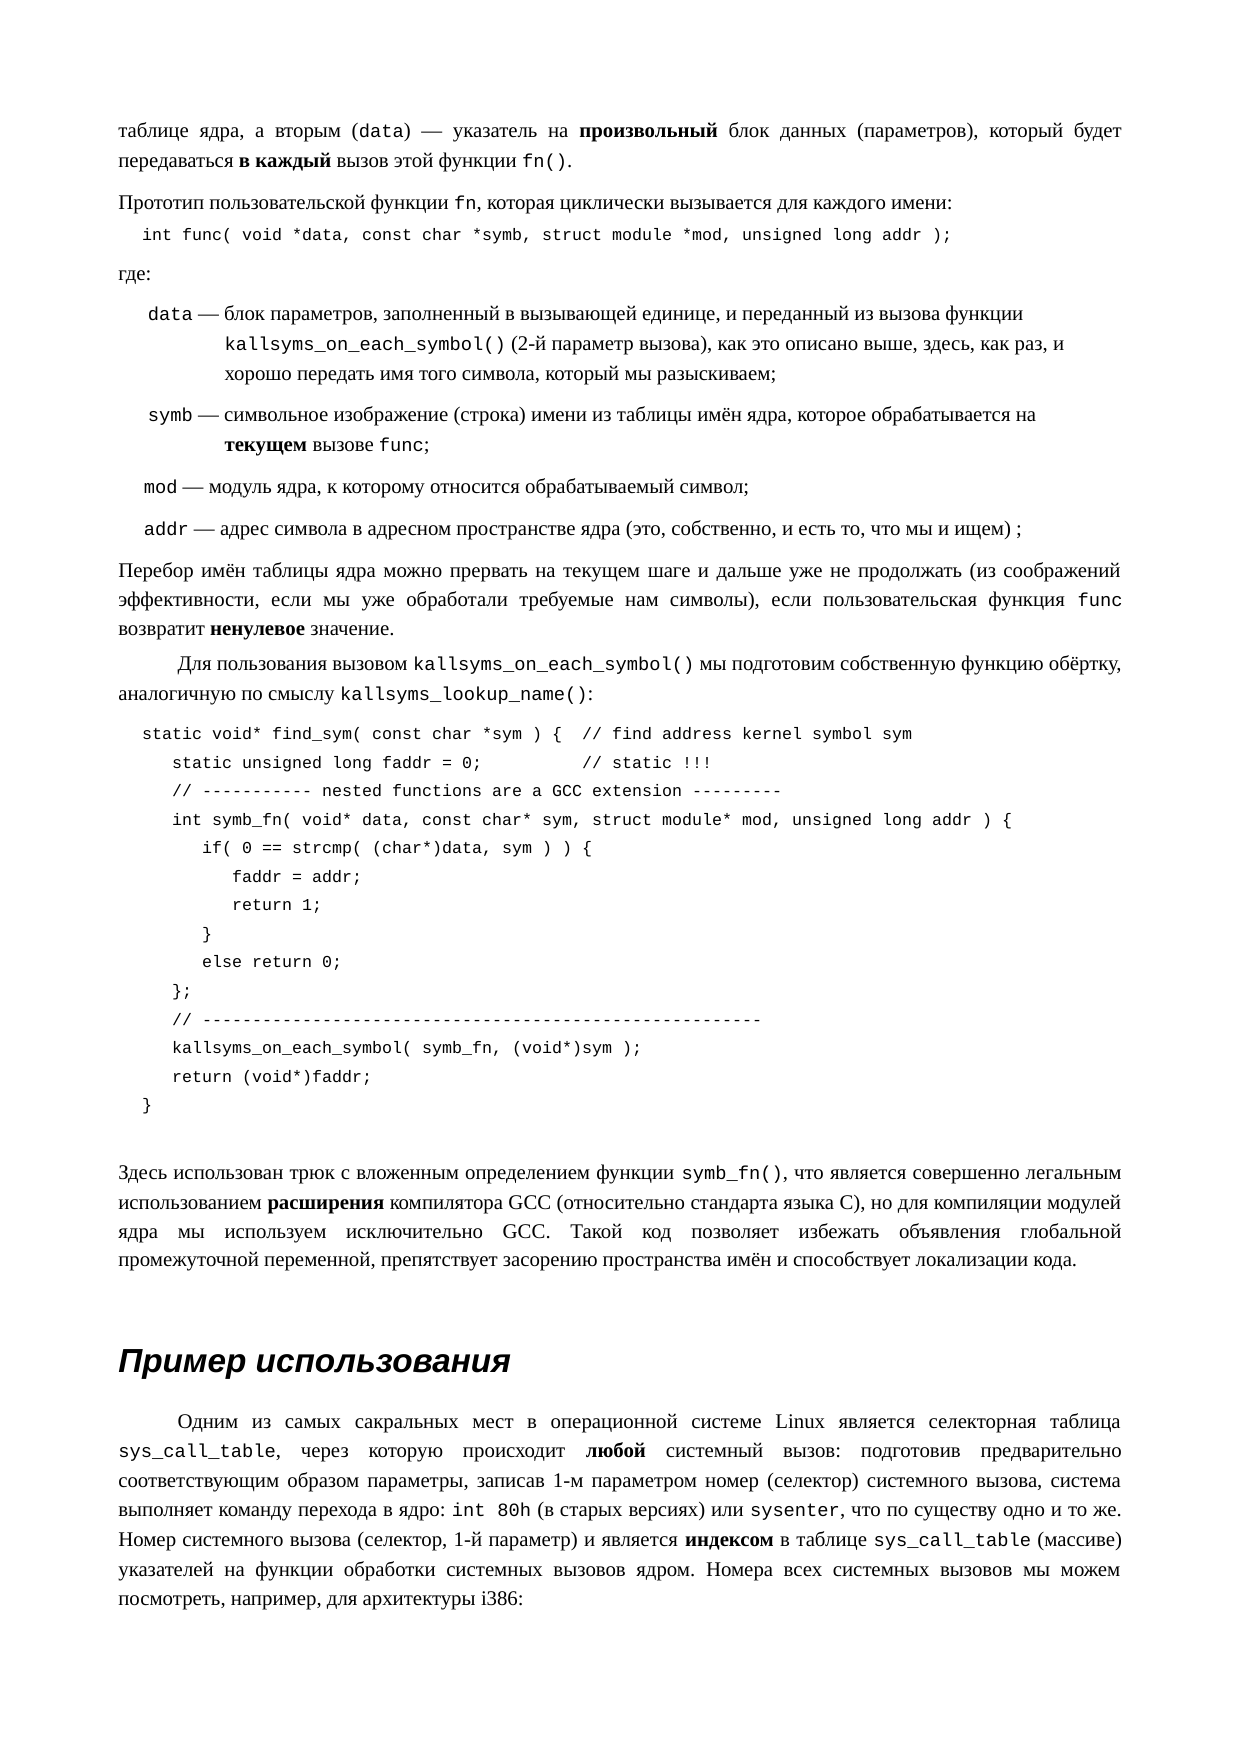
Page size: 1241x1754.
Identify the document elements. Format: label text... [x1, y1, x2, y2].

text где: [118, 261, 1122, 284]
text таблице ядра, а вторым (data) — указатель на произвольный блок данных (параметров), который будет передаваться в каждый вызов этой функции fn(). [118, 118, 1122, 173]
text if( 0 == strcmp( (char*)data, sym ) ) { [142, 840, 1122, 859]
text else return 0; [142, 954, 1122, 973]
text static void* find_sym( const char *sym ) { // find address kernel symbol sym [142, 726, 1122, 744]
text Для пользования вызовом kallsyms_on_each_symbol() мы подготовим собственную функцию обёртку, аналогичную по смыслу kallsyms_lookup_name(): [118, 651, 1122, 706]
text // -------------------------------------------------------- [142, 1011, 1122, 1030]
text } [142, 926, 1122, 944]
text // ----------- nested functions are a GCC extension --------- [142, 783, 1122, 802]
text symb — символьное изображение (строка) имени из таблицы имён ядра, которое обрабатывается на текущем вызове func; [148, 402, 1122, 457]
text kallsyms_on_each_symbol( symb_fn, (void*)sym ); [142, 1040, 1122, 1058]
text } [142, 1097, 1122, 1116]
text Перебор имён таблицы ядра можно прервать на текущем шаге и дальше уже не продолжать (из соображений эффективности, если мы уже обработали требуемые нам символы), если пользовательская функция func возвратит ненулевое значение. [118, 558, 1122, 640]
text int func( void *data, const char *symb, struct module *mod, unsigned long addr ); [142, 226, 1122, 245]
text return 1; [142, 897, 1122, 916]
text mod — модуль ядра, к которому относится обрабатываемый символ; [143, 474, 1122, 499]
text Прототип пользовательской функции fn, которая циклически вызывается для каждого имени: [118, 190, 1122, 215]
subtitle Пример использования [118, 1341, 1122, 1380]
text addr — адрес символа в адресном пространстве ядра (это, собственно, и есть то, что мы и ищем) ; [143, 516, 1122, 541]
text static unsigned long faddr = 0; // static !!! [142, 754, 1122, 773]
text Здесь использован трюк с вложенным определением функции symb_fn(), что является совершенно легальным использованием расширения компилятора GCC (относительно стандарта языка C), но для компиляции модулей ядра мы используем исключительно GCC. Такой код позволяет избежать объявления глобальной промежуточной переменной, препятствует засорению пространства имён и способствует локализации кода. [118, 1160, 1122, 1271]
text int symb_fn( void* data, const char* sym, struct module* mod, unsigned long addr ) { [142, 811, 1122, 830]
text Одним из самых сакральных мест в операционной системе Linux является селекторная таблица sys_call_table, через которую происходит любой системный вызов: подготовив предварительно соответствующим образом параметры, записав 1-м параметром номер (селектор) системного вызова, система выполняет команду перехода в ядро: int 80h (в старых версиях) или sysenter, что по существу одно и то же. Номер системного вызова (селектор, 1-й параметр) и является индексом в таблице sys_call_table (массиве) указателей на функции обработки системных вызовов ядром. Номера всех системных вызовов мы можем посмотреть, например, для архитектуры i386: [118, 1409, 1122, 1609]
text data — блок параметров, заполненный в вызывающей единице, и переданный из вызова функции kallsyms_on_each_symbol() (2-й параметр вызова), как это описано выше, здесь, как раз, и хорошо передать имя того символа, который мы разыскиваем; [148, 301, 1122, 385]
text faddr = addr; [142, 868, 1122, 887]
text return (void*)faddr; [142, 1068, 1122, 1087]
text }; [142, 983, 1122, 1001]
